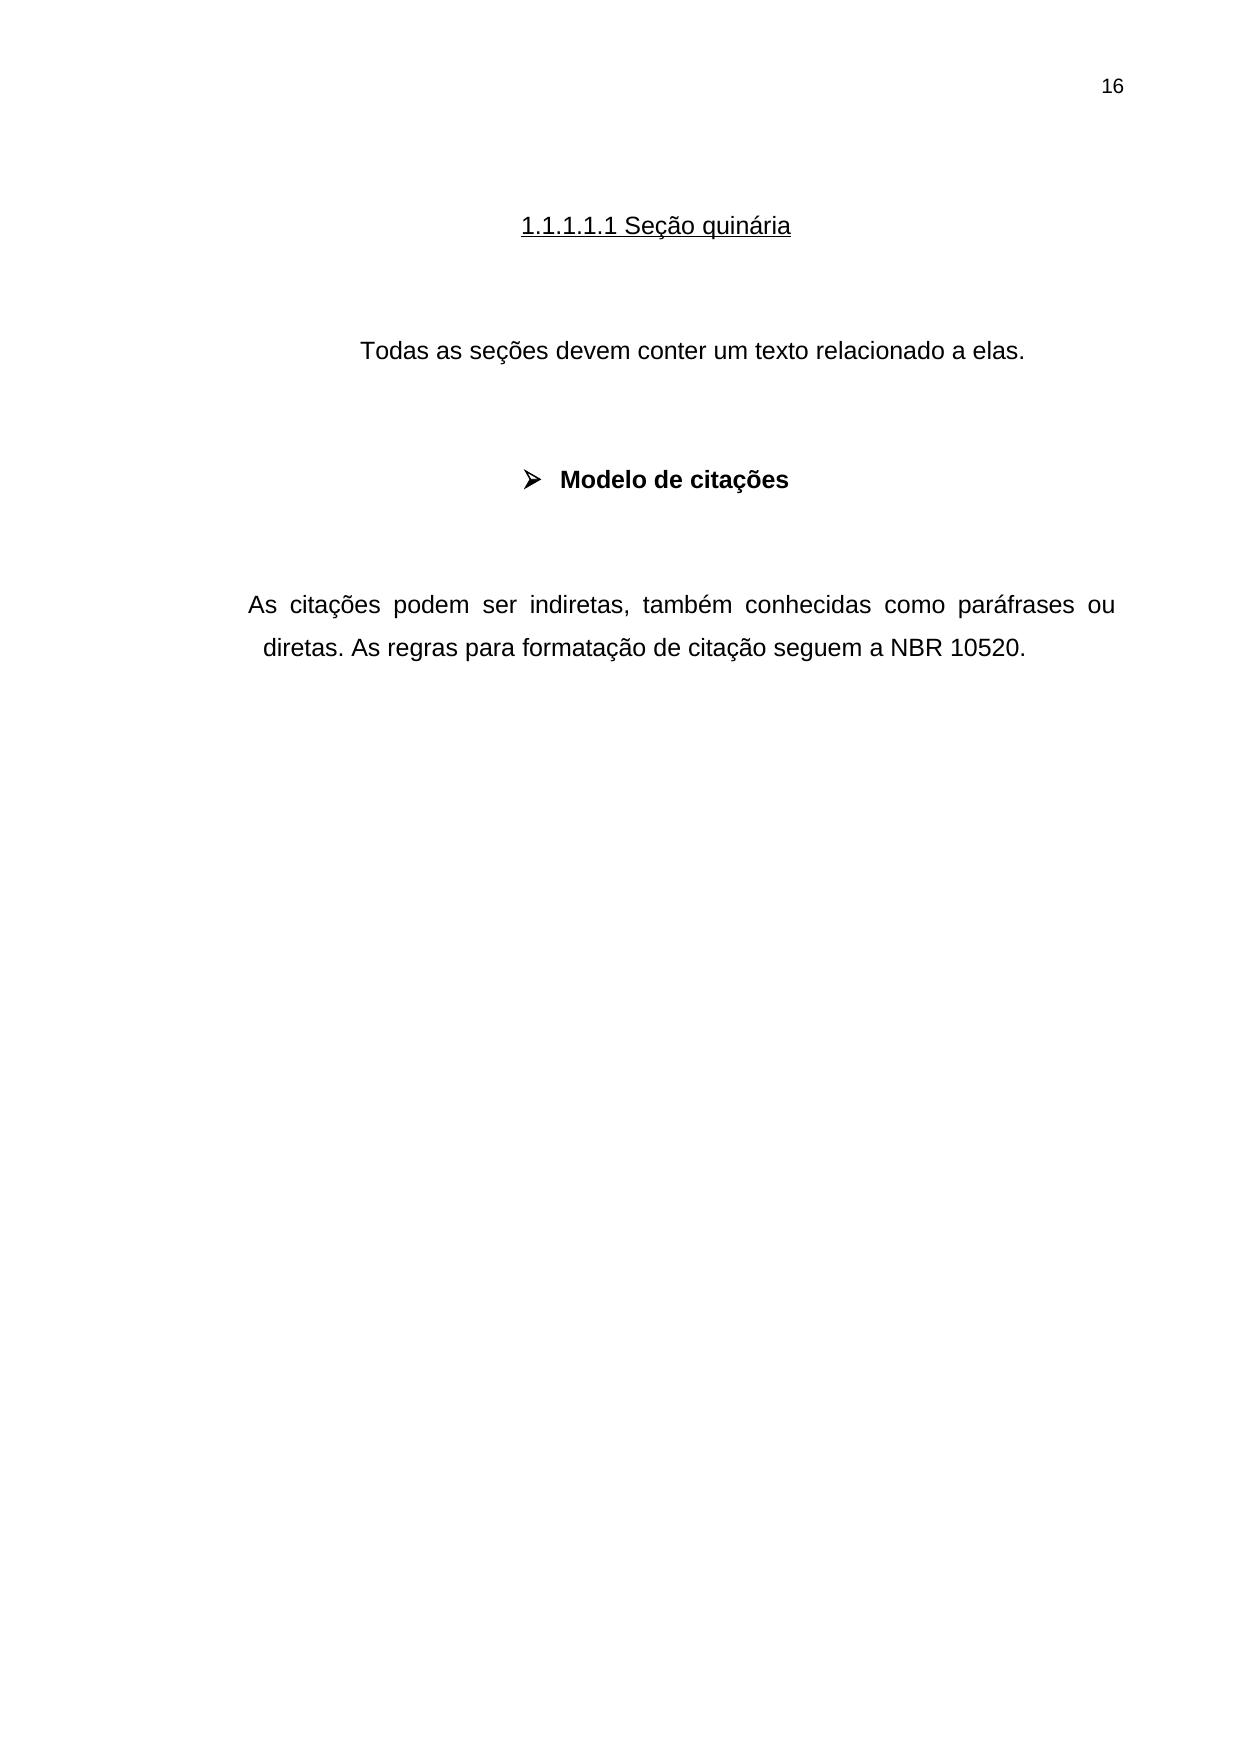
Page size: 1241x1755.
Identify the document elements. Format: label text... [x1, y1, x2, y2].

text As citações podem ser indiretas, também conhecidas como paráfrases ou diretas. As regras para formatação de citação seguem a NBR 10520. [167, 590, 1123, 662]
text 1.1.1.1.1 Seção quinária [177, 211, 1134, 240]
text Todas as seções devem conter um texto relacionado a elas. [251, 336, 1134, 365]
list Modelo de citações [177, 465, 1134, 494]
